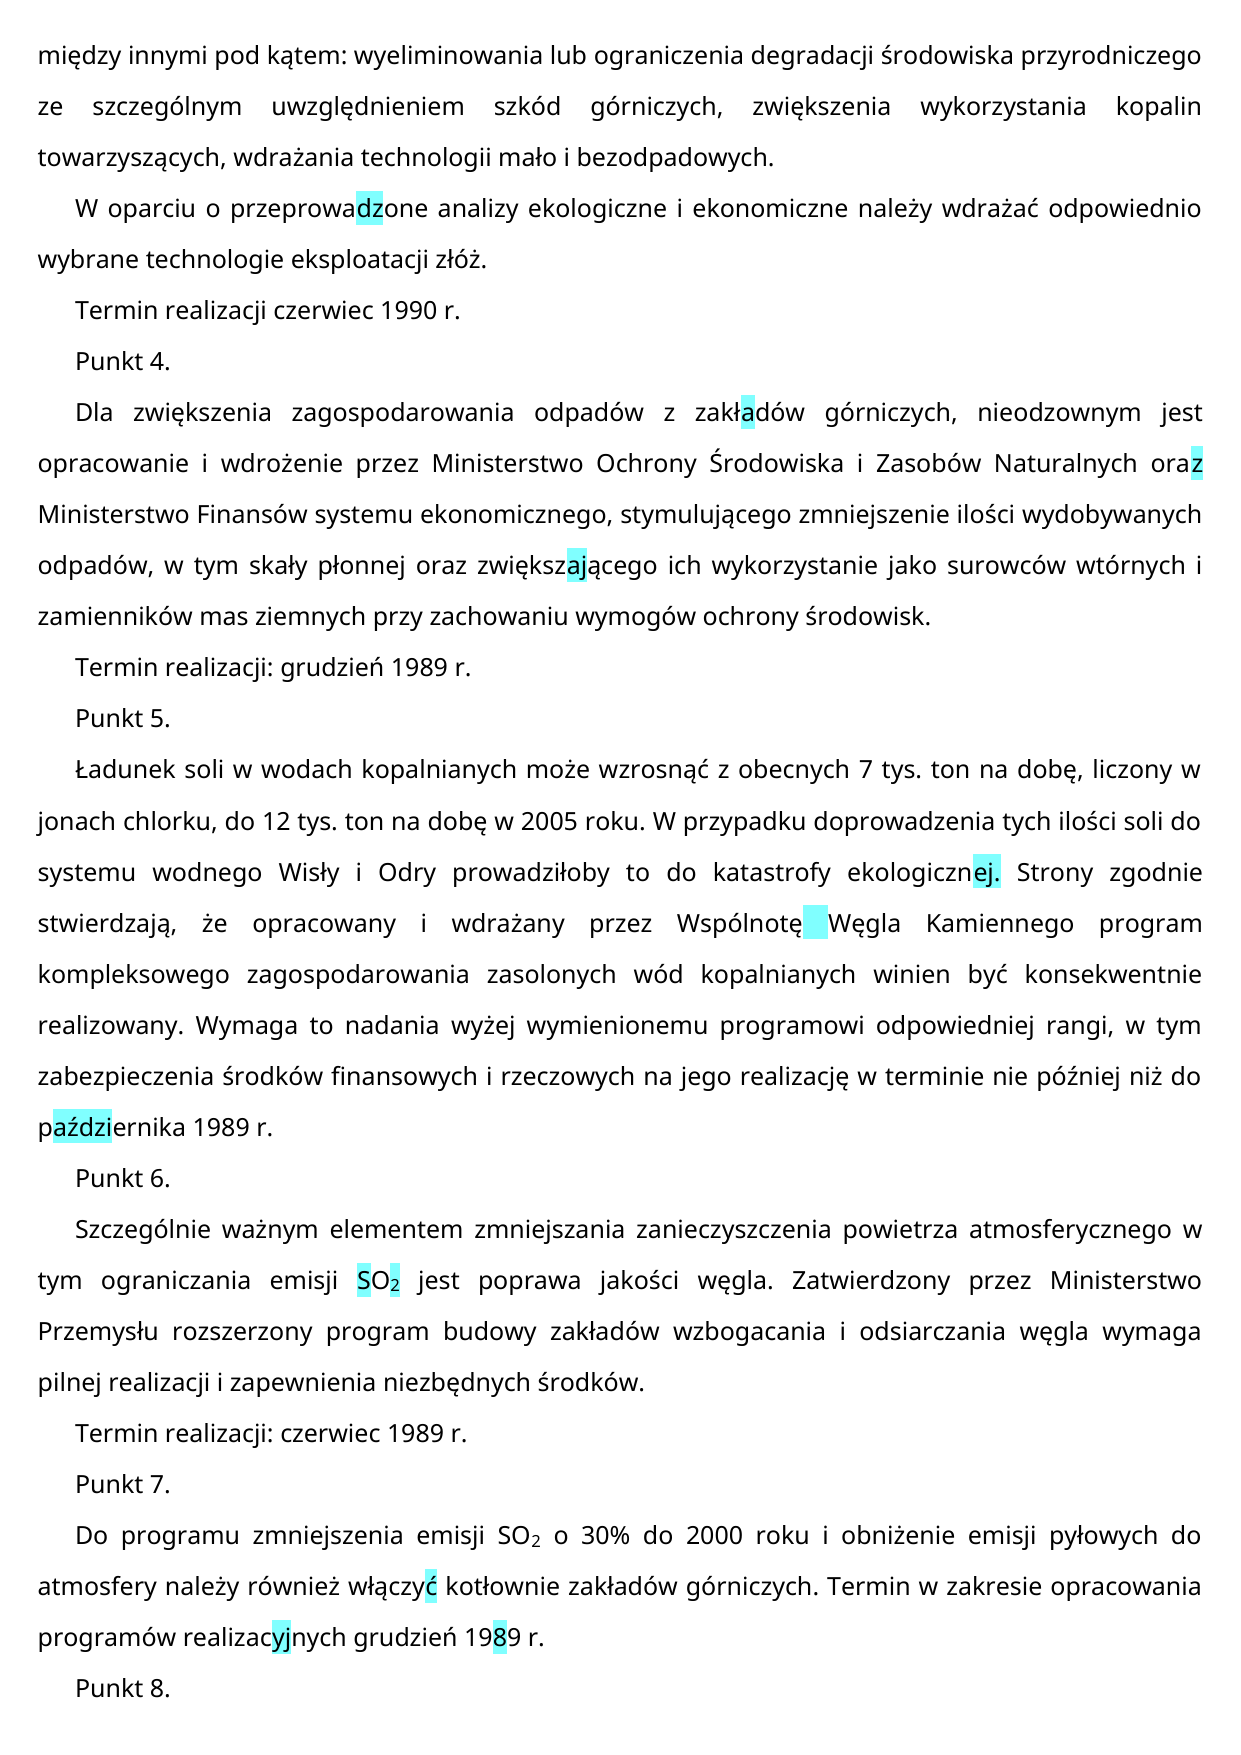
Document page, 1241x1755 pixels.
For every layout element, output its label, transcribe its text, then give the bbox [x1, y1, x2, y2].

text Szczególnie ważnym elementem zmniejszania zanieczyszczenia powietrza atmosferycznego w tym ograniczania emisji SO2 jest poprawa jakości węgla. Zatwierdzony przez Ministerstwo Przemysłu rozszerzony program budowy zakładów wzbogacania i odsiarczania węgla wymaga pilnej realizacji i zapewnienia niezbędnych środków. [37, 1211, 1203, 1399]
text Ładunek soli w wodach kopalnianych może wzrosnąć z obecnych 7 tys. ton na dobę, liczony w jonach chlorku, do 12 tys. ton na dobę w 2005 roku. W przypadku doprowadzenia tych ilości soli do systemu wodnego Wisły i Odry prowadziłoby to do katastrofy ekologicznej. Strony zgodnie stwierdzają, że opracowany i wdrażany przez Wspólnotę Węgla Kamiennego program kompleksowego zagospodarowania zasolonych wód kopalnianych winien być konsekwentnie realizowany. Wymaga to nadania wyżej wymienionemu programowi odpowiedniej rangi, w tym zabezpieczenia środków finansowych i rzeczowych na jego realizację w terminie nie później niż do października 1989 r. [37, 752, 1203, 1143]
text Termin realizacji czerwiec 1990 r. [37, 293, 1203, 327]
text Punkt 7. [37, 1467, 1203, 1501]
text Punkt 5. [37, 701, 1203, 735]
text Termin realizacji: czerwiec 1989 r. [37, 1416, 1203, 1450]
text Dla zwiększenia zagospodarowania odpadów z zakładów górniczych, nieodzownym jest opracowanie i wdrożenie przez Ministerstwo Ochrony Środowiska i Zasobów Naturalnych oraz Ministerstwo Finansów systemu ekonomicznego, stymulującego zmniejszenie ilości wydobywanych odpadów, w tym skały płonnej oraz zwiększającego ich wykorzystanie jako surowców wtórnych i zamienników mas ziemnych przy zachowaniu wymogów ochrony środowisk. [37, 395, 1203, 633]
text Do programu zmniejszenia emisji SO2 o 30% do 2000 roku i obniżenie emisji pyłowych do atmosfery należy również włączyć kotłownie zakładów górniczych. Termin w zakresie opracowania programów realizacyjnych grudzień 1989 r. [37, 1518, 1203, 1654]
text Termin realizacji: grudzień 1989 r. [37, 650, 1203, 684]
text Punkt 8. [37, 1671, 1203, 1705]
text między innymi pod kątem: wyeliminowania lub ograniczenia degradacji środowiska przyrodniczego ze szczególnym uwzględnieniem szkód górniczych, zwiększenia wykorzystania kopalin towarzyszących, wdrażania technologii mało i bezodpadowych. [37, 37, 1203, 174]
text Punkt 6. [37, 1160, 1203, 1194]
text W oparciu o przeprowadzone analizy ekologiczne i ekonomiczne należy wdrażać odpowiednio wybrane technologie eksploatacji złóż. [37, 191, 1203, 276]
text Punkt 4. [37, 344, 1203, 378]
